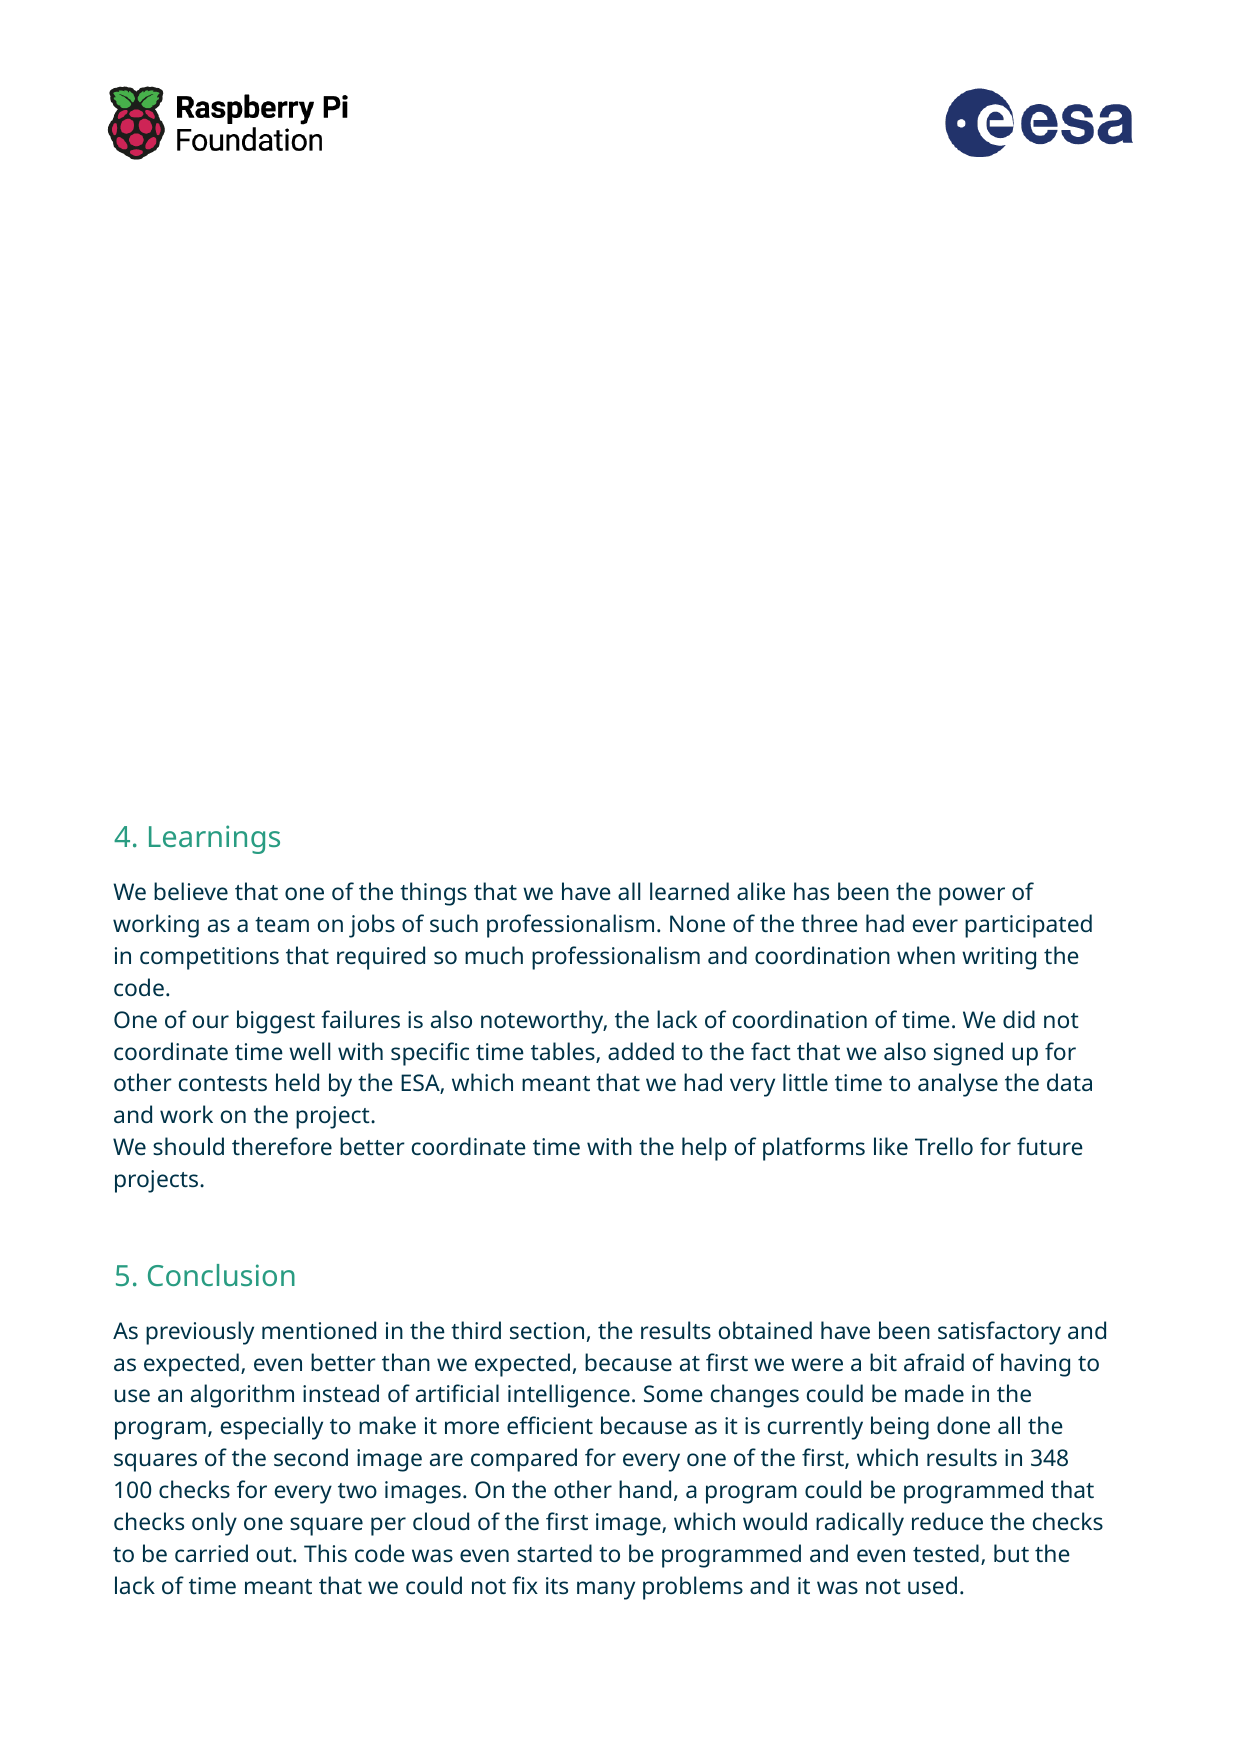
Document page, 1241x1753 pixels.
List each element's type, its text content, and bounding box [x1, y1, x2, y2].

text 4. Learnings [114, 816, 1131, 856]
text 5. Conclusion [114, 1255, 1131, 1295]
text As previously mentioned in the third section, the results obtained have been satisfactory and as expected, even better than we expected, because at first we were a bit afraid of having to use an algorithm instead of artificial intelligence. Some changes could be made in the program, especially to make it more efficient because as it is currently being done all the squares of the second image are compared for every one of the first, which results in 348 100 checks for every two images. On the other hand, a program could be programmed that checks only one square per cloud of the first image, which would radically reduce the checks to be carried out. This code was even started to be programmed and even tested, but the lack of time meant that we could not fix its many problems and it was not used. [113, 1315, 1113, 1601]
text We believe that one of the things that we have all learned alike has been the power of working as a team on jobs of such professionalism. None of the three had ever participated in competitions that required so much professionalism and coordination when writing the code. One of our biggest failures is also noteworthy, the lack of coordination of time. We did not coordinate time well with specific time tables, added to the fact that we also signed up for other contests held by the ESA, which meant that we had very little time to analyse the data and work on the project. We should therefore better coordinate time with the help of platforms like Trello for future projects. [113, 876, 1113, 1194]
picture [58, 58, 1169, 186]
